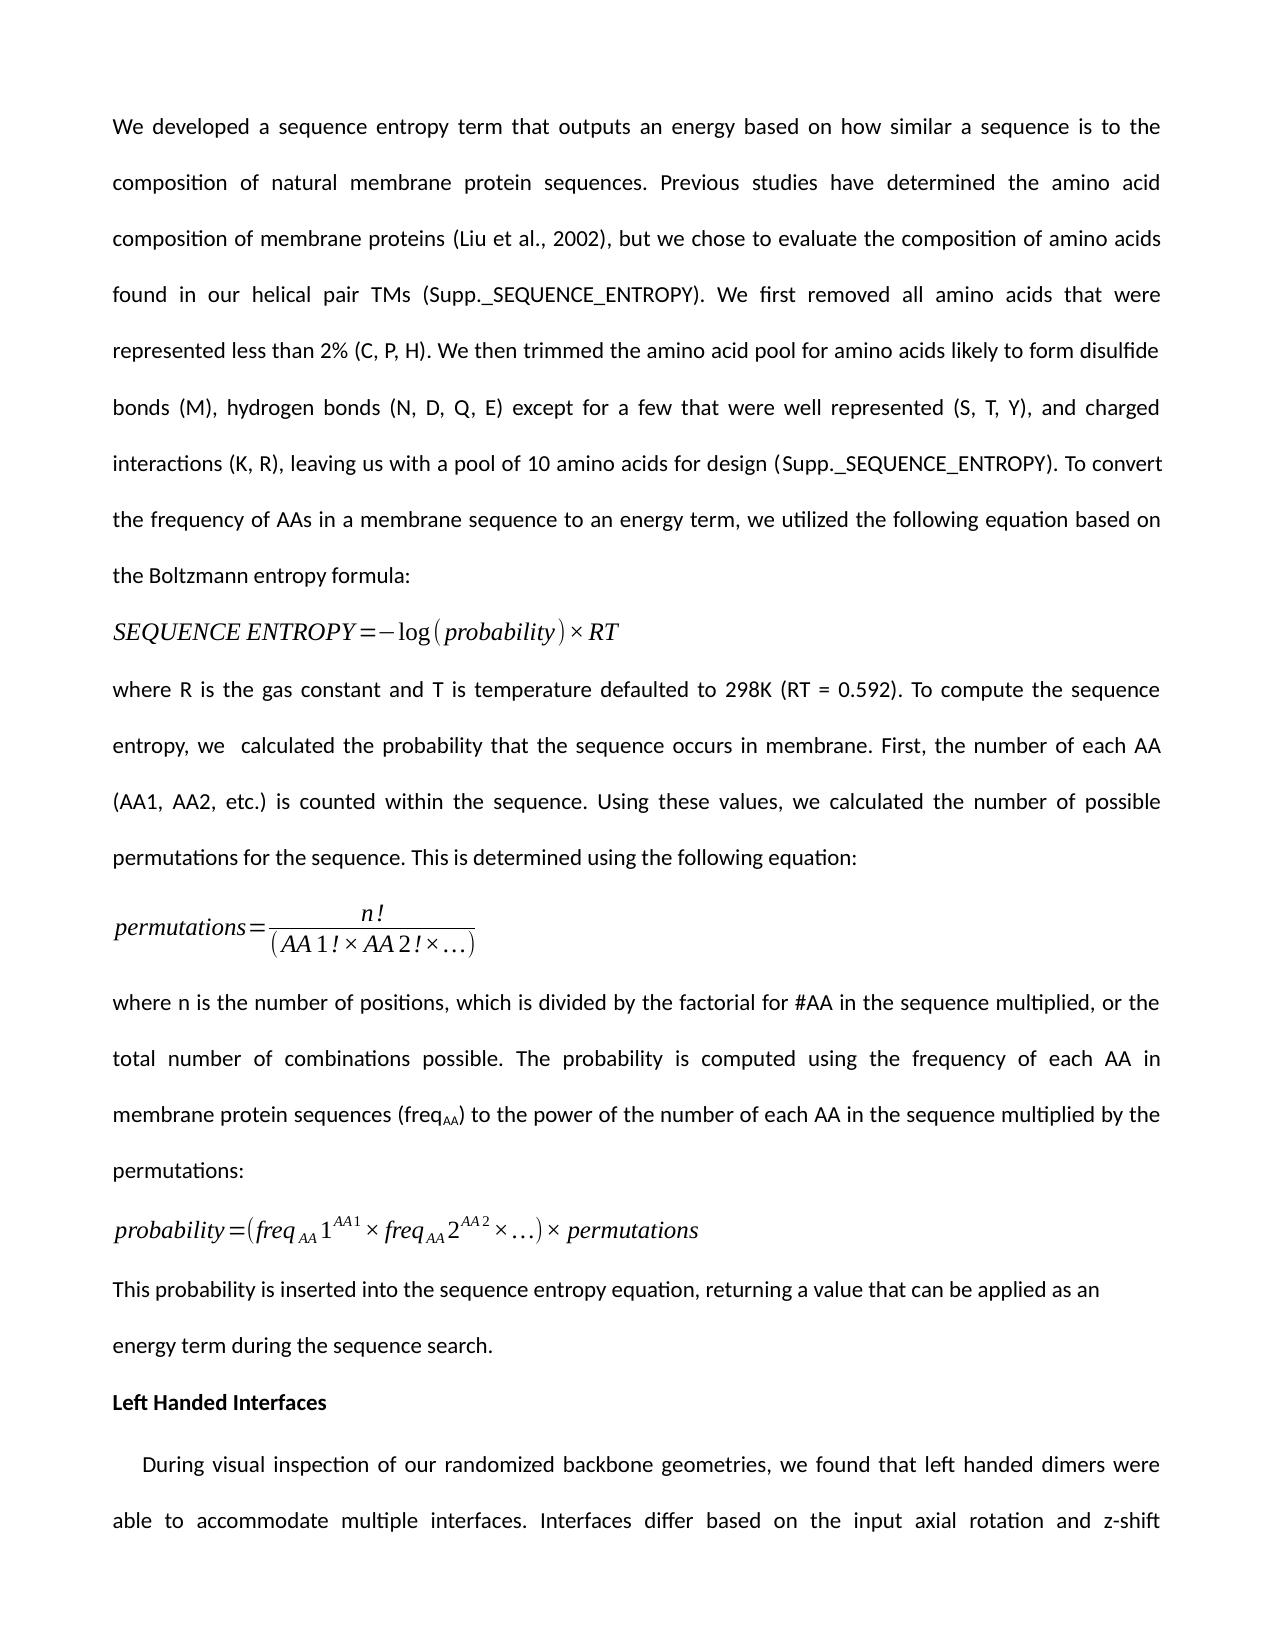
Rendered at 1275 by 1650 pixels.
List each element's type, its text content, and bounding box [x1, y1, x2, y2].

text We developed a sequence entropy term that outputs an energy based on how similar a sequence is to the composition of natural membrane protein sequences. Previous studies have determined the amino acid composition of membrane proteins (Liu et al., 2002), but we chose to evaluate the composition of amino acids found in our helical pair TMs (Supp._SEQUENCE_ENTROPY). We first removed all amino acids that were represented less than 2% (C, P, H). We then trimmed the amino acid pool for amino acids likely to form disulfide bonds (M), hydrogen bonds (N, D, Q, E) except for a few that were well represented (S, T, Y), and charged interactions (K, R), leaving us with a pool of 10 amino acids for design (Supp._SEQUENCE_ENTROPY). To convert the frequency of AAs in a membrane sequence to an energy term, we utilized the following equation based on the Boltzmann entropy formula: [112, 112, 1162, 589]
text where n is the number of positions, which is divided by the factorial for #AA in the sequence multiplied, or the total number of combinations possible. The probability is computed using the frequency of each AA in membrane protein sequences (freqAA) to the power of the number of each AA in the sequence multiplied by the permutations: [112, 988, 1162, 1184]
text This probability is inserted into the sequence entropy equation, returning a value that can be applied as an energy term during the sequence search. [112, 1276, 1162, 1359]
text Left Handed Interfaces [112, 1388, 1162, 1416]
text During visual inspection of our randomized backbone geometries, we found that left handed dimers were able to accommodate multiple interfaces. Interfaces differ based on the input axial rotation and z-shift [112, 1450, 1162, 1534]
text where R is the gas constant and T is temperature defaulted to 298K (RT = 0.592). To compute the sequence entropy, we calculated the probability that the sequence occurs in membrane. First, the number of each AA (AA1, AA2, etc.) is counted within the sequence. Using these values, we calculated the number of possible permutations for the sequence. This is determined using the following equation: [112, 675, 1162, 871]
